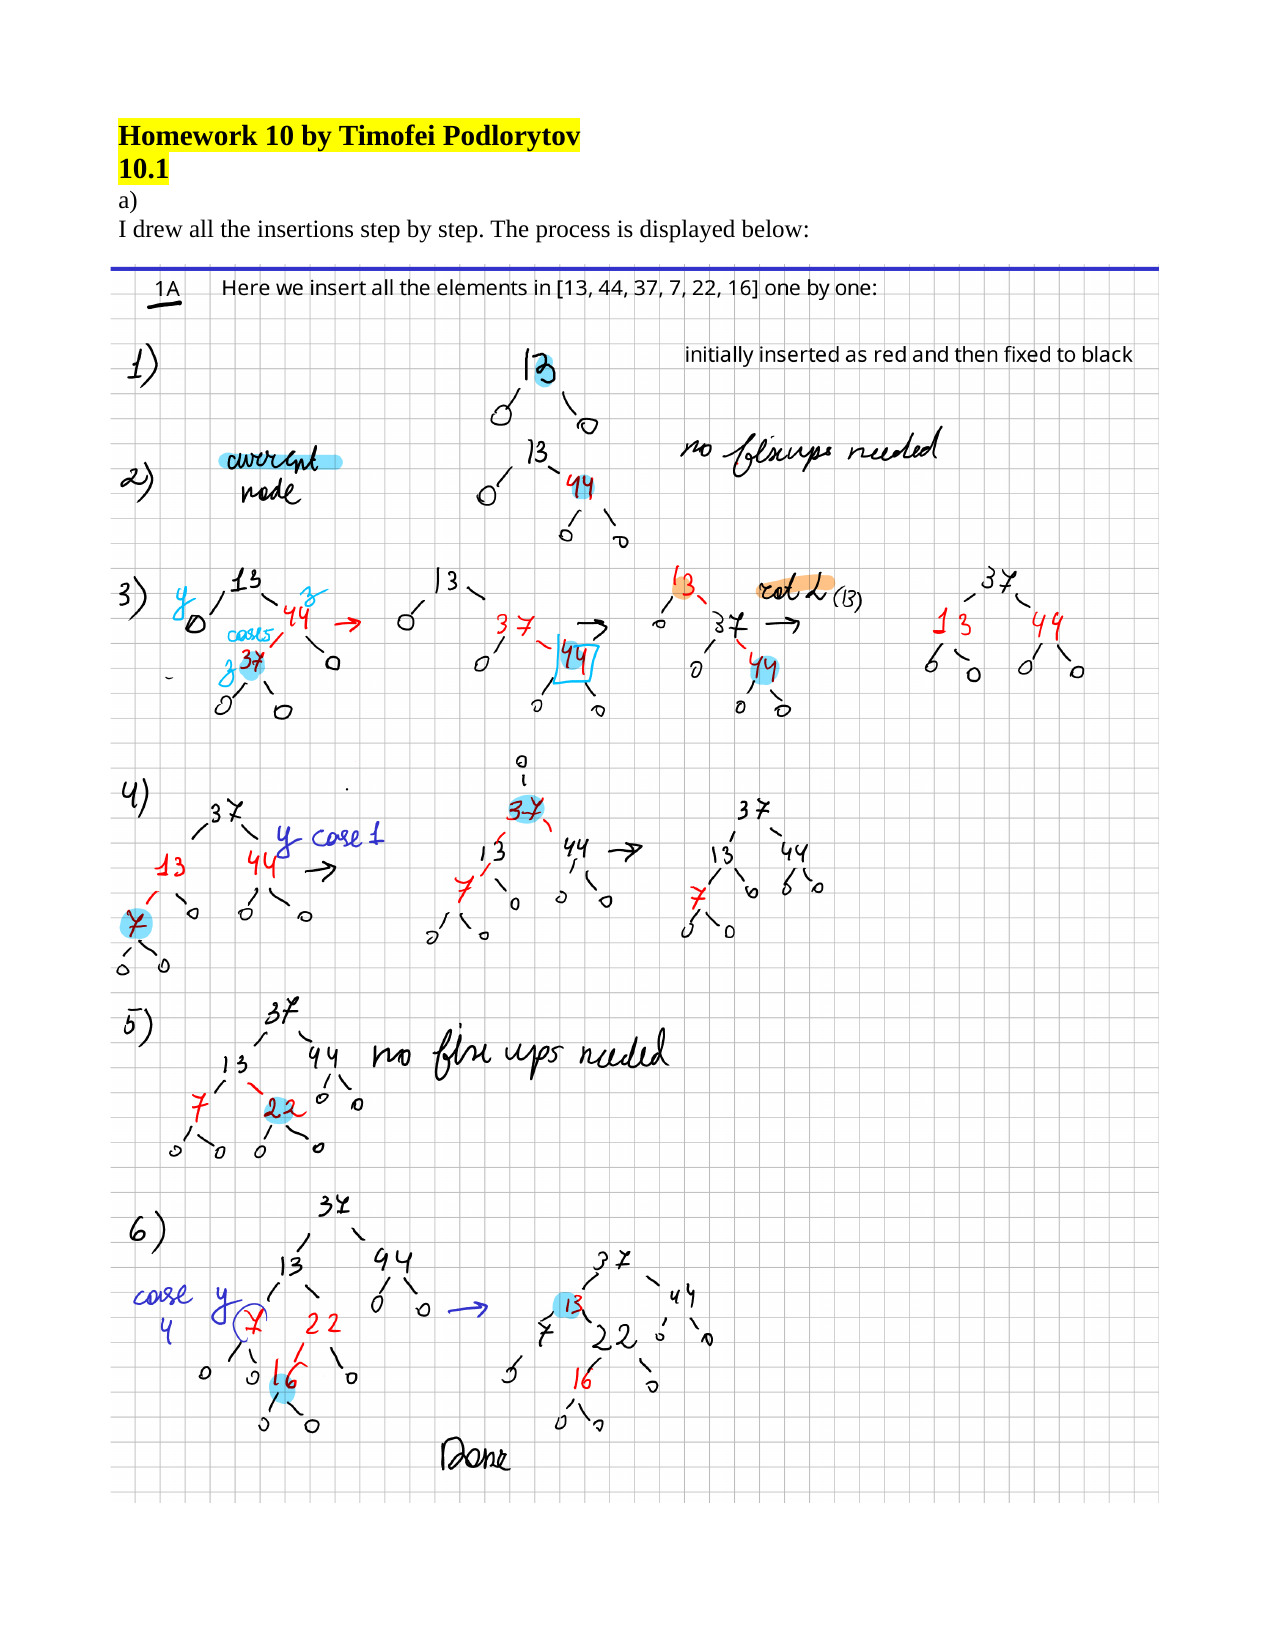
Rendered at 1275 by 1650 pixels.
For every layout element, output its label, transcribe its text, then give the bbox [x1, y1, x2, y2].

picture [110, 264, 1099, 1503]
text I drew all the insertions step by step. The process is displayed below: [118, 214, 1157, 243]
text Homework 10 by Timofei Podlorytov [118, 118, 1157, 152]
text a) [118, 185, 1157, 214]
text 10.1 [118, 152, 1157, 185]
